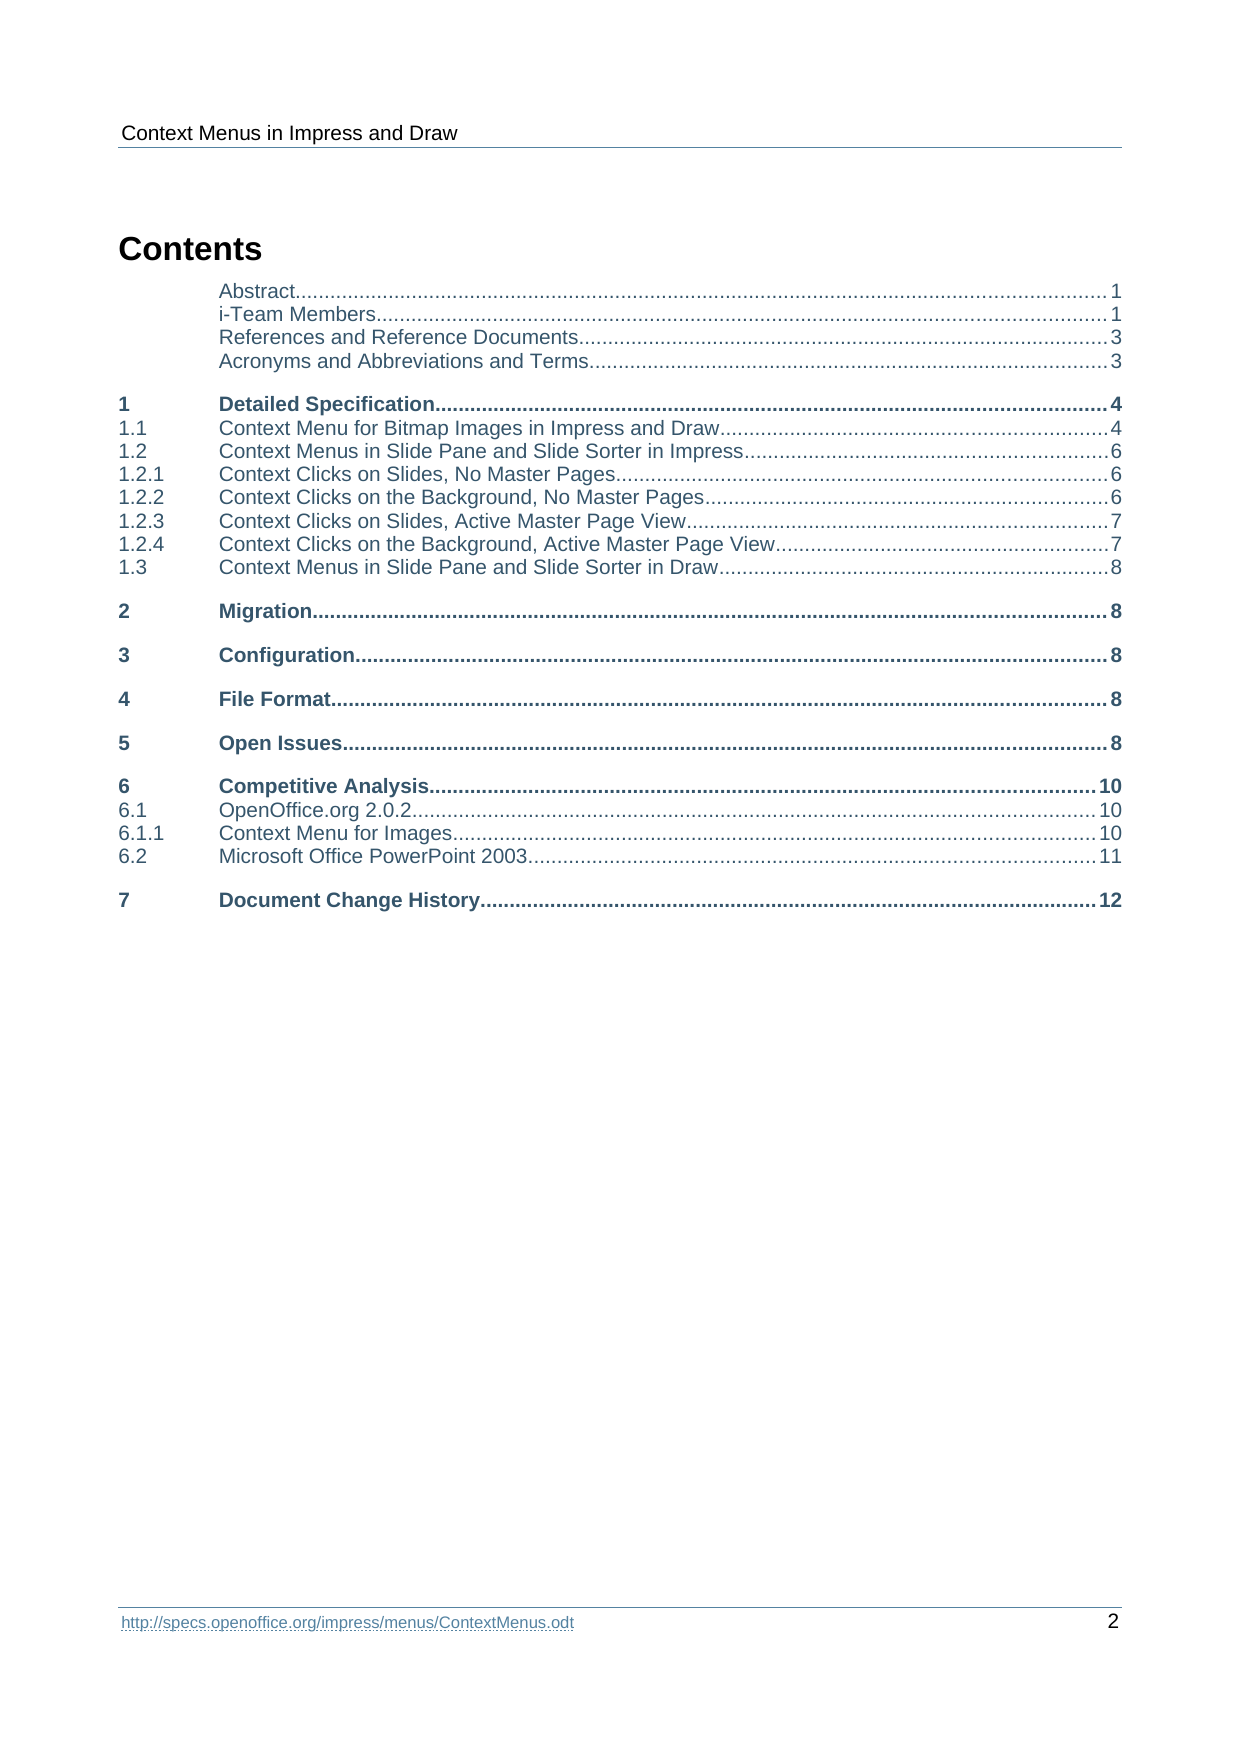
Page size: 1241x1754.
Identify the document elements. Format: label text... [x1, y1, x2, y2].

text 4 File Format 8 [118, 687, 1122, 710]
text 6.1.1 Context Menu for Images 10 [118, 821, 1122, 844]
text References and Reference Documents 3 [118, 326, 1122, 349]
text 6 Competitive Analysis 10 [118, 775, 1122, 798]
text 6.1 OpenOffice.org 2.0.2 10 [118, 798, 1122, 821]
text 6.2 Microsoft Office PowerPoint 2003 11 [118, 844, 1122, 868]
text 3 Configuration 8 [118, 643, 1122, 667]
text 7 Document Change History 12 [118, 888, 1122, 912]
text Abstract 1 [118, 279, 1122, 303]
text 1.2 Context Menus in Slide Pane and Slide Sorter in Impress 6 [118, 439, 1122, 463]
text Acronyms and Abbreviations and Terms 3 [118, 349, 1122, 372]
text 1.2.4 Context Clicks on the Background, Active Master Page View 7 [118, 532, 1122, 556]
text 1.2.1 Context Clicks on Slides, No Master Pages 6 [118, 463, 1122, 486]
text 2 Migration 8 [118, 599, 1122, 623]
subtitle Contents [118, 230, 1122, 267]
text 1.1 Context Menu for Bitmap Images in Impress and Draw 4 [118, 416, 1122, 439]
text 1 Detailed Specification 4 [118, 393, 1122, 416]
text i-Team Members 1 [118, 303, 1122, 326]
text 5 Open Issues 8 [118, 731, 1122, 754]
text 1.2.2 Context Clicks on the Background, No Master Pages 6 [118, 486, 1122, 509]
text 1.3 Context Menus in Slide Pane and Slide Sorter in Draw 8 [118, 556, 1122, 579]
text 1.2.3 Context Clicks on Slides, Active Master Page View 7 [118, 509, 1122, 532]
